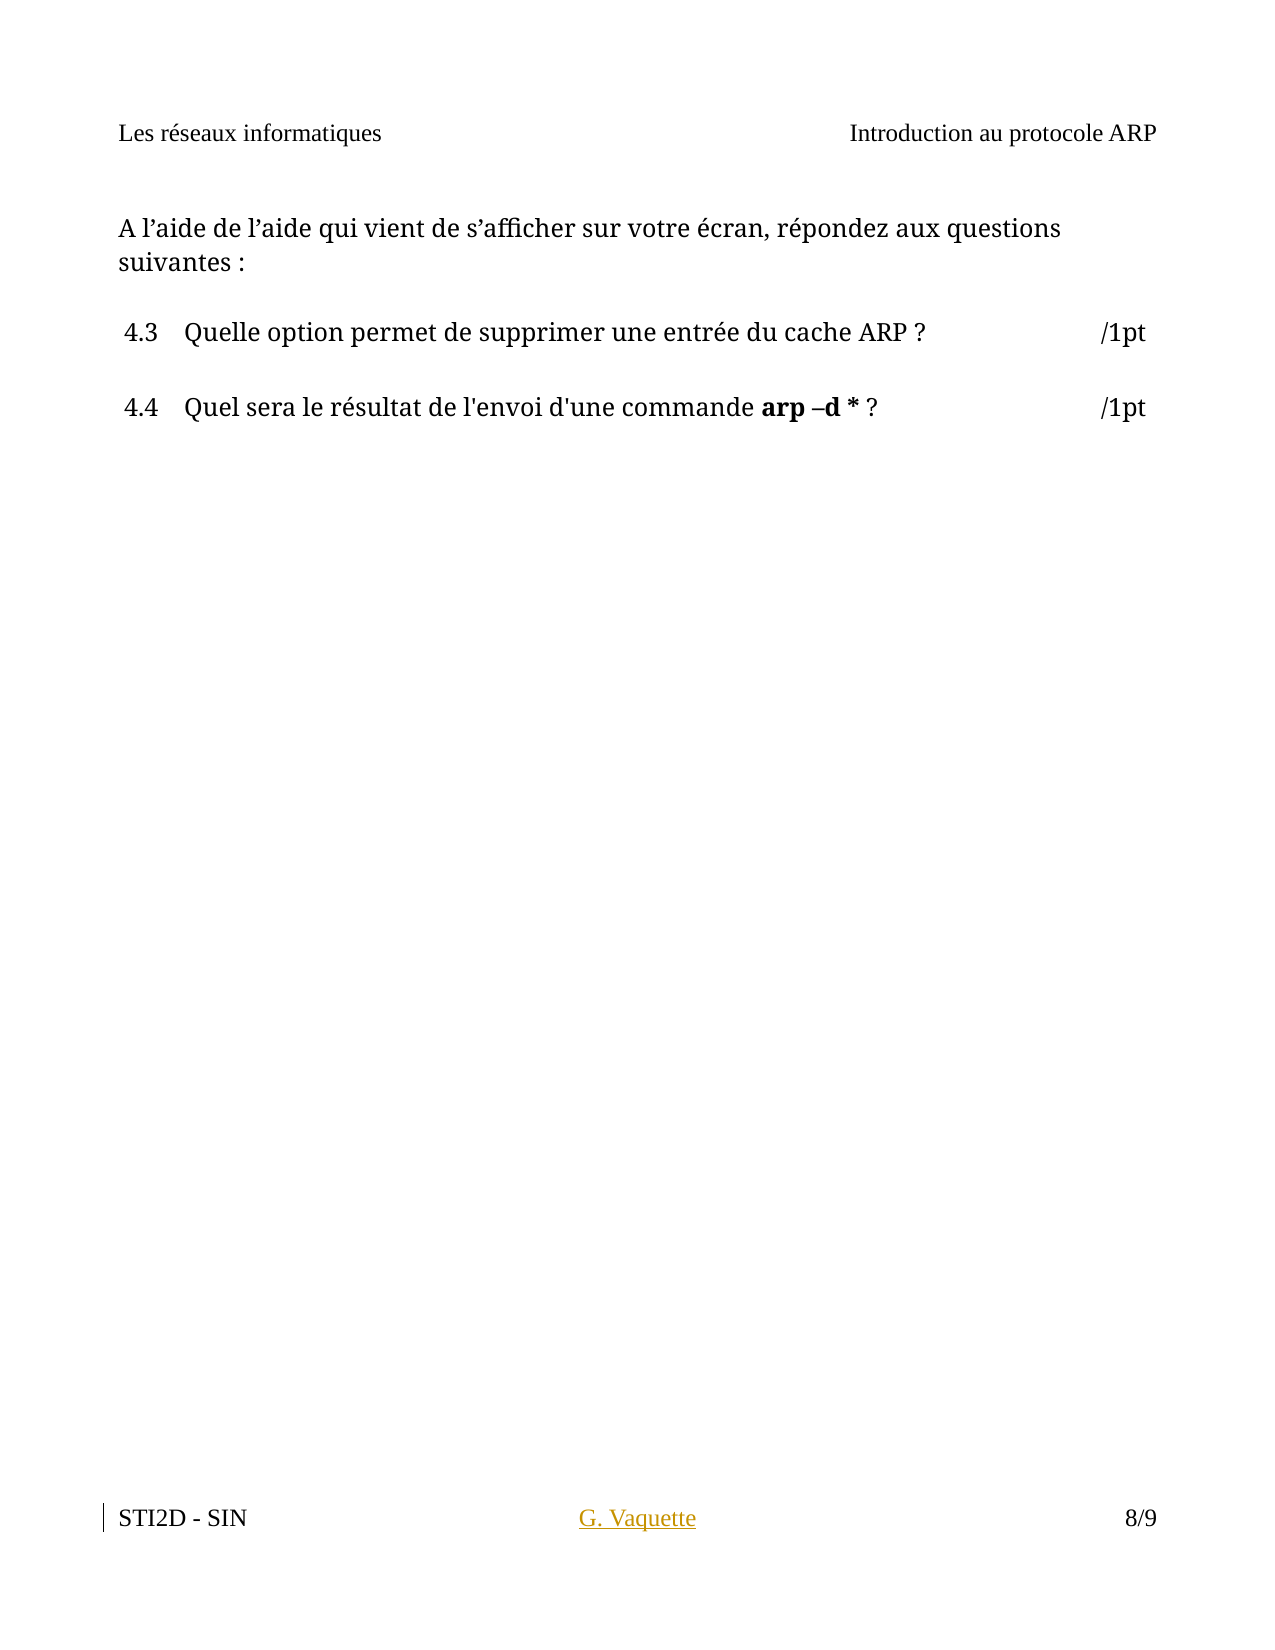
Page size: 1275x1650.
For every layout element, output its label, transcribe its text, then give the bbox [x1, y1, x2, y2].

table_header Quelle option permet de supprimer une entrée du cache ARP ? [118, 294, 1019, 369]
table_cell /1pt [1089, 369, 1157, 444]
table_cell [1020, 369, 1088, 444]
table_cell Quel sera le résultat de l'envoi d'une commande arp –d * ? [118, 369, 1019, 444]
table_header /1pt [1089, 294, 1157, 369]
text A l’aide de l’aide qui vient de s’afficher sur votre écran, répondez aux questions suivantes : [118, 176, 1157, 278]
table_header [1020, 294, 1088, 369]
